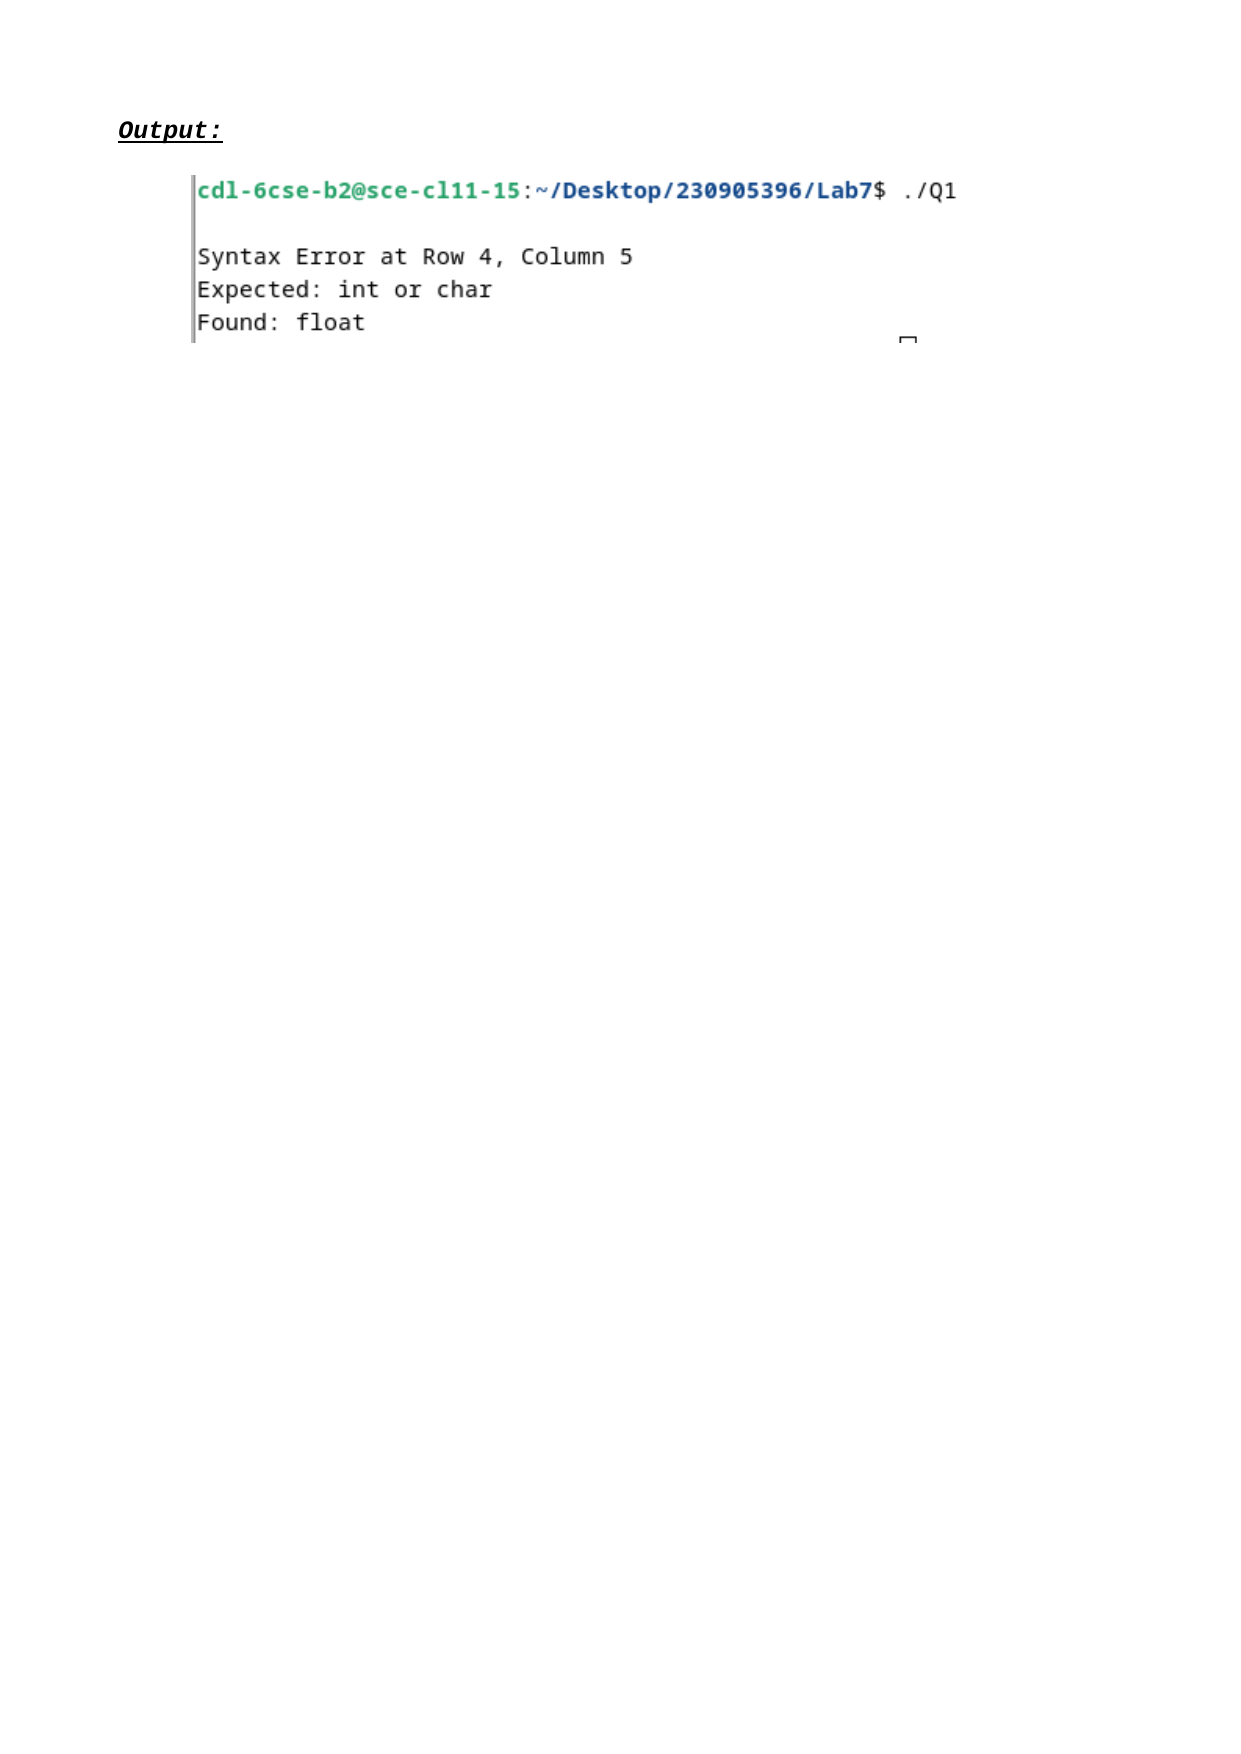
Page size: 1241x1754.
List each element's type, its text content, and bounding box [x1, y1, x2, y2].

text Output: [118, 118, 1122, 146]
picture [191, 175, 1049, 343]
